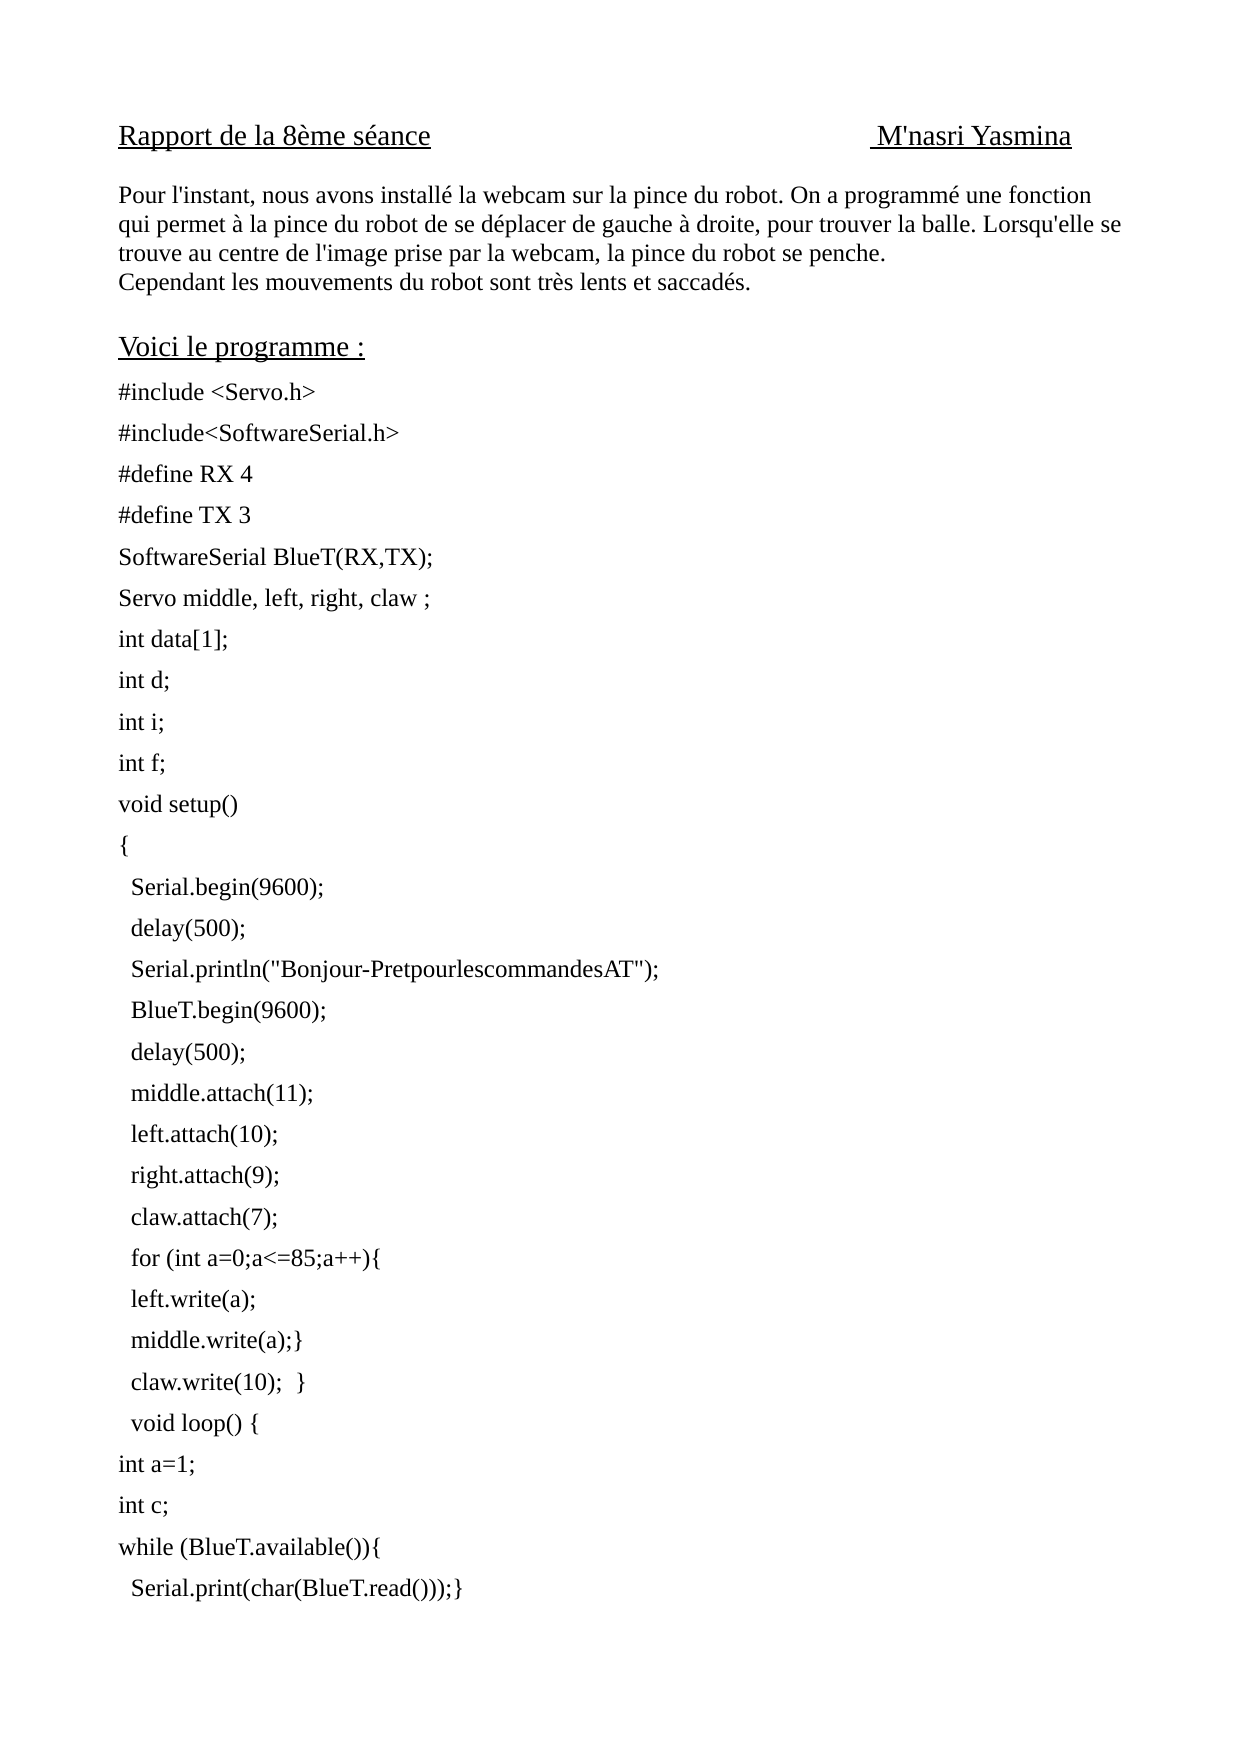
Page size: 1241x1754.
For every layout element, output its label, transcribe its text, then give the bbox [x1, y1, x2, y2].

text Rapport de la 8ème séance M'nasri Yasmina [118, 118, 1122, 152]
text int a=1; [118, 1449, 1122, 1478]
text while (BlueT.available()){ [118, 1532, 1122, 1561]
text Serial.print(char(BlueT.read()));} [118, 1573, 1122, 1602]
text #define TX 3 [118, 501, 1122, 529]
text int c; [118, 1491, 1122, 1519]
table_header [118, 367, 255, 377]
text int i; [118, 707, 1122, 736]
text right.attach(9); [118, 1161, 1122, 1189]
text middle.write(a);} [118, 1326, 1122, 1354]
table_header [125, 363, 135, 367]
text delay(500); [118, 913, 1122, 942]
text Pour l'instant, nous avons installé la webcam sur la pince du robot. On a programmé une fonction qui permet à la pince du robot de se déplacer de gauche à droite, pour trouver la balle. Lorsqu'elle se trouve au centre de l'image prise par la webcam, la pince du robot se penche. [118, 180, 1122, 267]
text int data[1]; [118, 624, 1122, 653]
text BlueT.begin(9600); [118, 996, 1122, 1024]
text middle.attach(11); [118, 1078, 1122, 1107]
text left.write(a); [118, 1284, 1122, 1313]
text void loop() { [118, 1408, 1122, 1437]
text Cependant les mouvements du robot sont très lents et saccadés. [118, 267, 1122, 295]
text #include <Servo.h> [118, 377, 1122, 406]
text delay(500); [118, 1037, 1122, 1066]
text #define RX 4 [118, 459, 1122, 488]
text SoftwareSerial BlueT(RX,TX); [118, 542, 1122, 571]
text claw.attach(7); [118, 1202, 1122, 1231]
text Voici le programme : [118, 329, 1122, 362]
text int f; [118, 748, 1122, 777]
text Servo middle, left, right, claw ; [118, 583, 1122, 612]
text #include<SoftwareSerial.h> [118, 418, 1122, 447]
text Serial.println("Bonjour-PretpourlescommandesAT"); [118, 954, 1122, 983]
table_header [118, 367, 126, 372]
text for (int a=0;a<=85;a++){ [118, 1243, 1122, 1272]
text claw.write(10); } [118, 1367, 1122, 1396]
text void setup() [118, 789, 1122, 818]
text Serial.begin(9600); [118, 872, 1122, 901]
text { [118, 831, 1122, 859]
text int d; [118, 666, 1122, 694]
text left.attach(10); [118, 1119, 1122, 1148]
